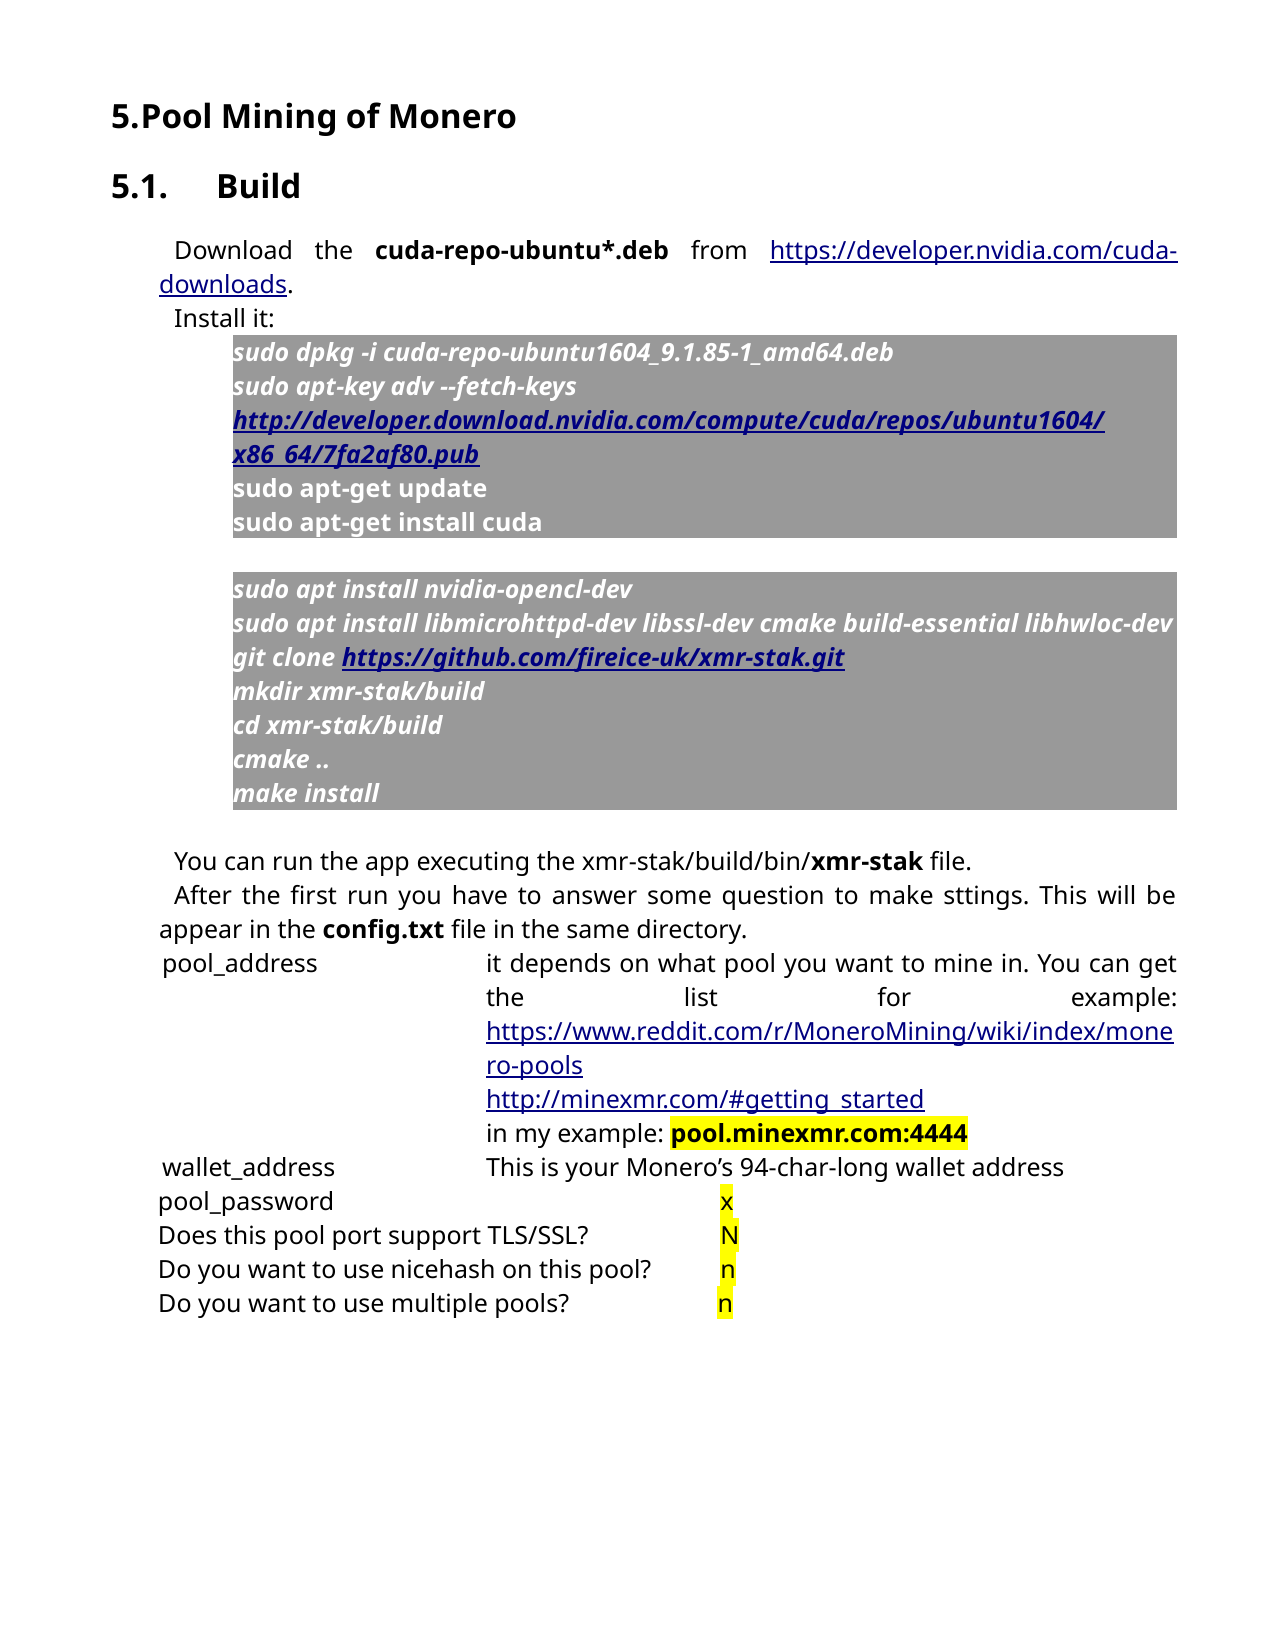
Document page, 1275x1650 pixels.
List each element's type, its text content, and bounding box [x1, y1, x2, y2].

text sudo apt-get install cuda [233, 504, 1177, 538]
text After the first run you have to answer some question to make sttings. This will be appear in the config.txt file in the same directory. [159, 878, 1177, 946]
text cmake .. [233, 742, 1177, 776]
text sudo apt-get update [233, 471, 1177, 504]
text cd xmr-stak/build [233, 708, 1177, 742]
subtitle Pool Mining of Monero [111, 93, 1177, 139]
list wallet_address This is your Monero’s 94-char-long wallet address [162, 1150, 1177, 1184]
subtitle Build [111, 163, 1177, 209]
list pool_password x [158, 1184, 1177, 1218]
list Do you want to use multiple pools? n [158, 1286, 1177, 1319]
list Do you want to use nicehash on this pool? n [158, 1252, 1177, 1286]
text Install it: [159, 301, 1177, 335]
text mkdir xmr-stak/build [233, 674, 1177, 708]
text Download the cuda-repo-ubuntu*.deb from https://developer.nvidia.com/cuda-downloads. [159, 233, 1177, 301]
text sudo apt install nvidia-opencl-dev [233, 572, 1177, 606]
text sudo dpkg -i cuda-repo-ubuntu1604_9.1.85-1_amd64.deb [233, 335, 1177, 369]
list http://minexmr.com/#getting_started [486, 1082, 1177, 1116]
text sudo apt-key adv --fetch-keys http://developer.download.nvidia.com/compute/cuda/repos/ubuntu1604/x86_64/7fa2af80.pub [233, 369, 1177, 471]
text sudo apt install libmicrohttpd-dev libssl-dev cmake build-essential libhwloc-dev [233, 606, 1177, 640]
list pool_address it depends on what pool you want to mine in. You can get the list for example: https://www.reddit.com/r/MoneroMining/wiki/index/monero-pools [162, 946, 1177, 1082]
list Does this pool port support TLS/SSL? N [158, 1218, 1177, 1252]
text git clone https://github.com/fireice-uk/xmr-stak.git [233, 640, 1177, 674]
list in my example: pool.minexmr.com:4444 [486, 1116, 1177, 1150]
text You can run the app executing the xmr-stak/build/bin/xmr-stak file. [159, 844, 1177, 878]
text make install [233, 776, 1177, 810]
